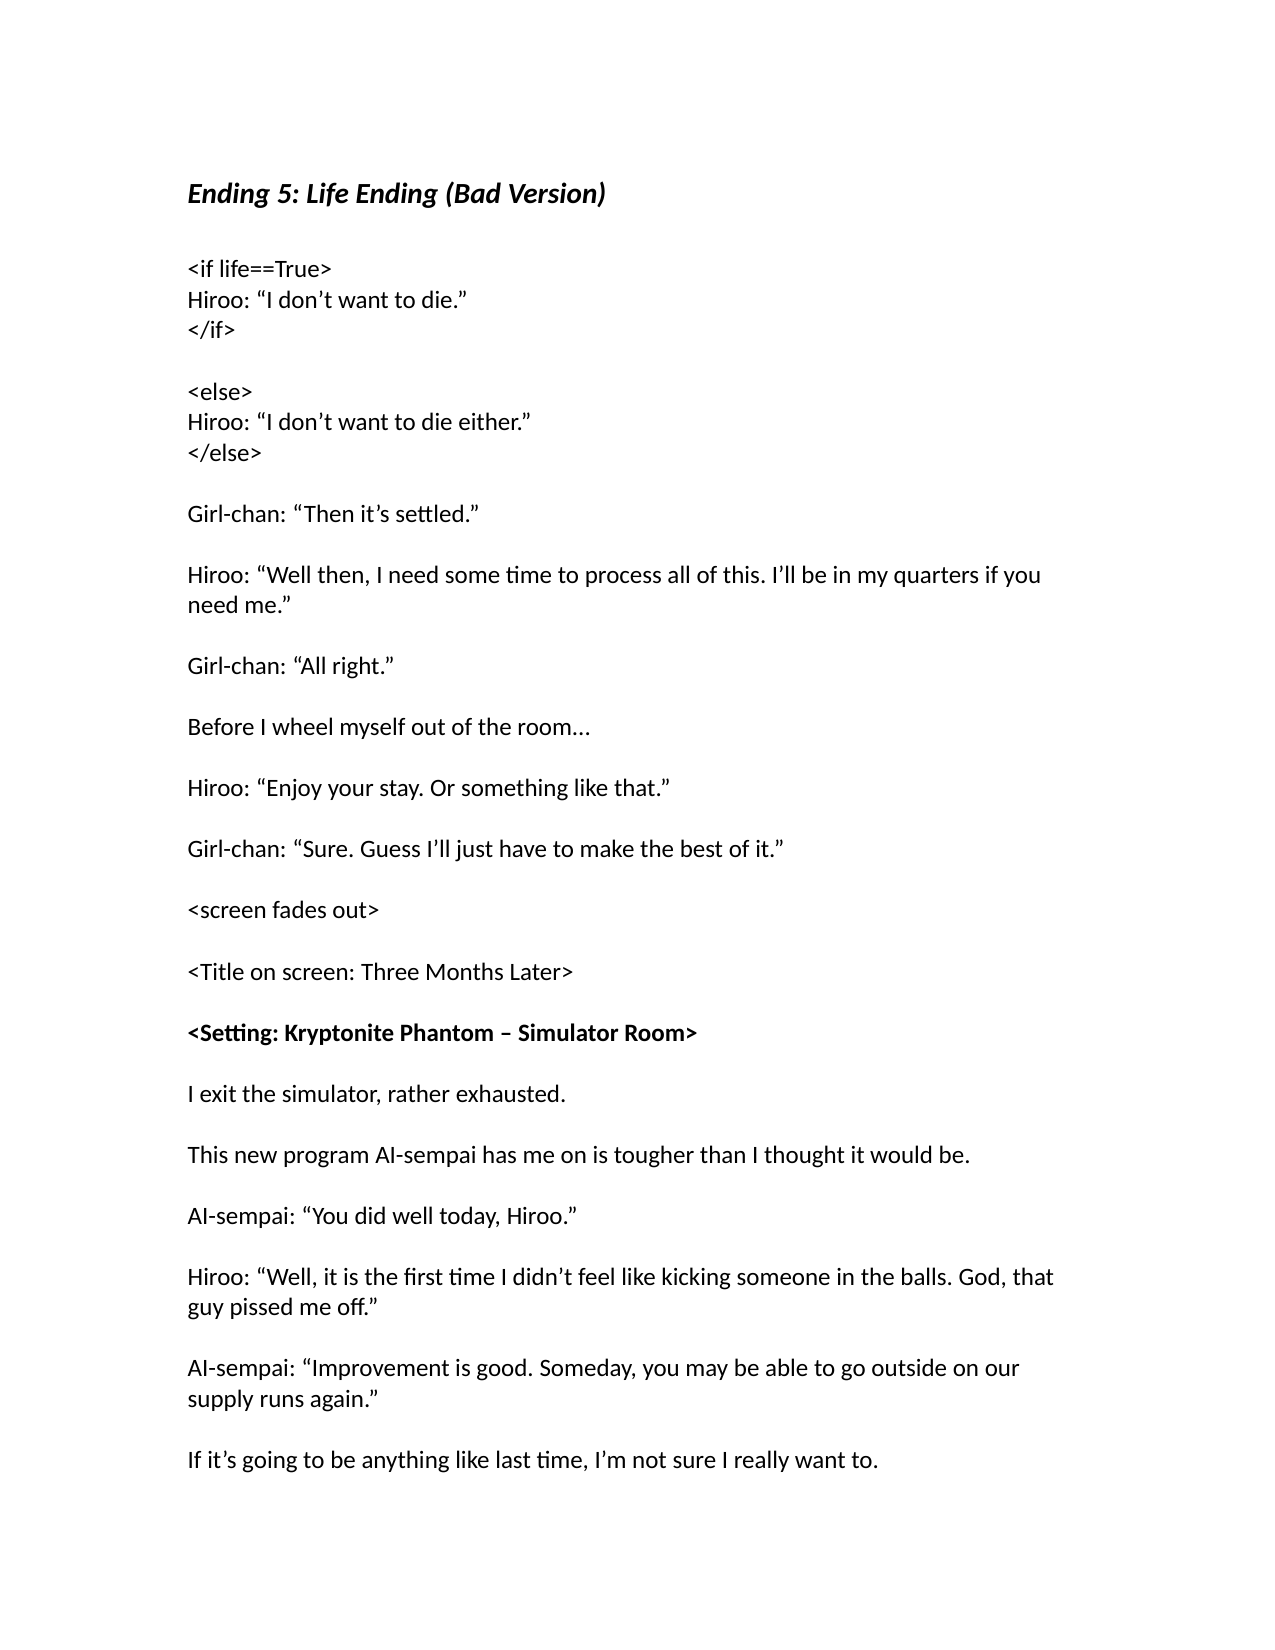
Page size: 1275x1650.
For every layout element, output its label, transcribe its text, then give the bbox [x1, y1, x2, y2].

text <screen fades out> [187, 894, 1087, 925]
text Hiroo: “Well, it is the first time I didn’t feel like kicking someone in the balls. God, that guy pissed me off.” [187, 1261, 1087, 1322]
text If it’s going to be anything like last time, I’m not sure I really want to. [187, 1444, 1087, 1474]
text Girl-chan: “All right.” [187, 650, 1087, 681]
text <else> [187, 376, 1087, 406]
text AI-sempai: “You did well today, Hiroo.” [187, 1200, 1087, 1230]
text This new program AI-sempai has me on is tougher than I thought it would be. [187, 1139, 1087, 1169]
text AI-sempai: “Improvement is good. Someday, you may be able to go outside on our supply runs again.” [187, 1352, 1087, 1413]
text </else> [187, 437, 1087, 467]
text I exit the simulator, rather exhausted. [187, 1078, 1087, 1108]
text <Setting: Kryptonite Phantom – Simulator Room> [187, 1017, 1087, 1047]
text Before I wheel myself out of the room... [187, 711, 1087, 742]
text <Title on screen: Three Months Later> [187, 956, 1087, 986]
text Hiroo: “I don’t want to die.” [187, 284, 1087, 315]
text Girl-chan: “Then it’s settled.” [187, 498, 1087, 528]
text Hiroo: “I don’t want to die either.” [187, 406, 1087, 437]
text Hiroo: “Well then, I need some time to process all of this. I’ll be in my quarters if you need me.” [187, 559, 1087, 620]
text <if life==True> [187, 254, 1087, 284]
text Girl-chan: “Sure. Guess I’ll just have to make the best of it.” [187, 833, 1087, 864]
text </if> [187, 315, 1087, 345]
subtitle Ending 5: Life Ending (Bad Version) [187, 175, 1087, 211]
text Hiroo: “Enjoy your stay. Or something like that.” [187, 772, 1087, 803]
